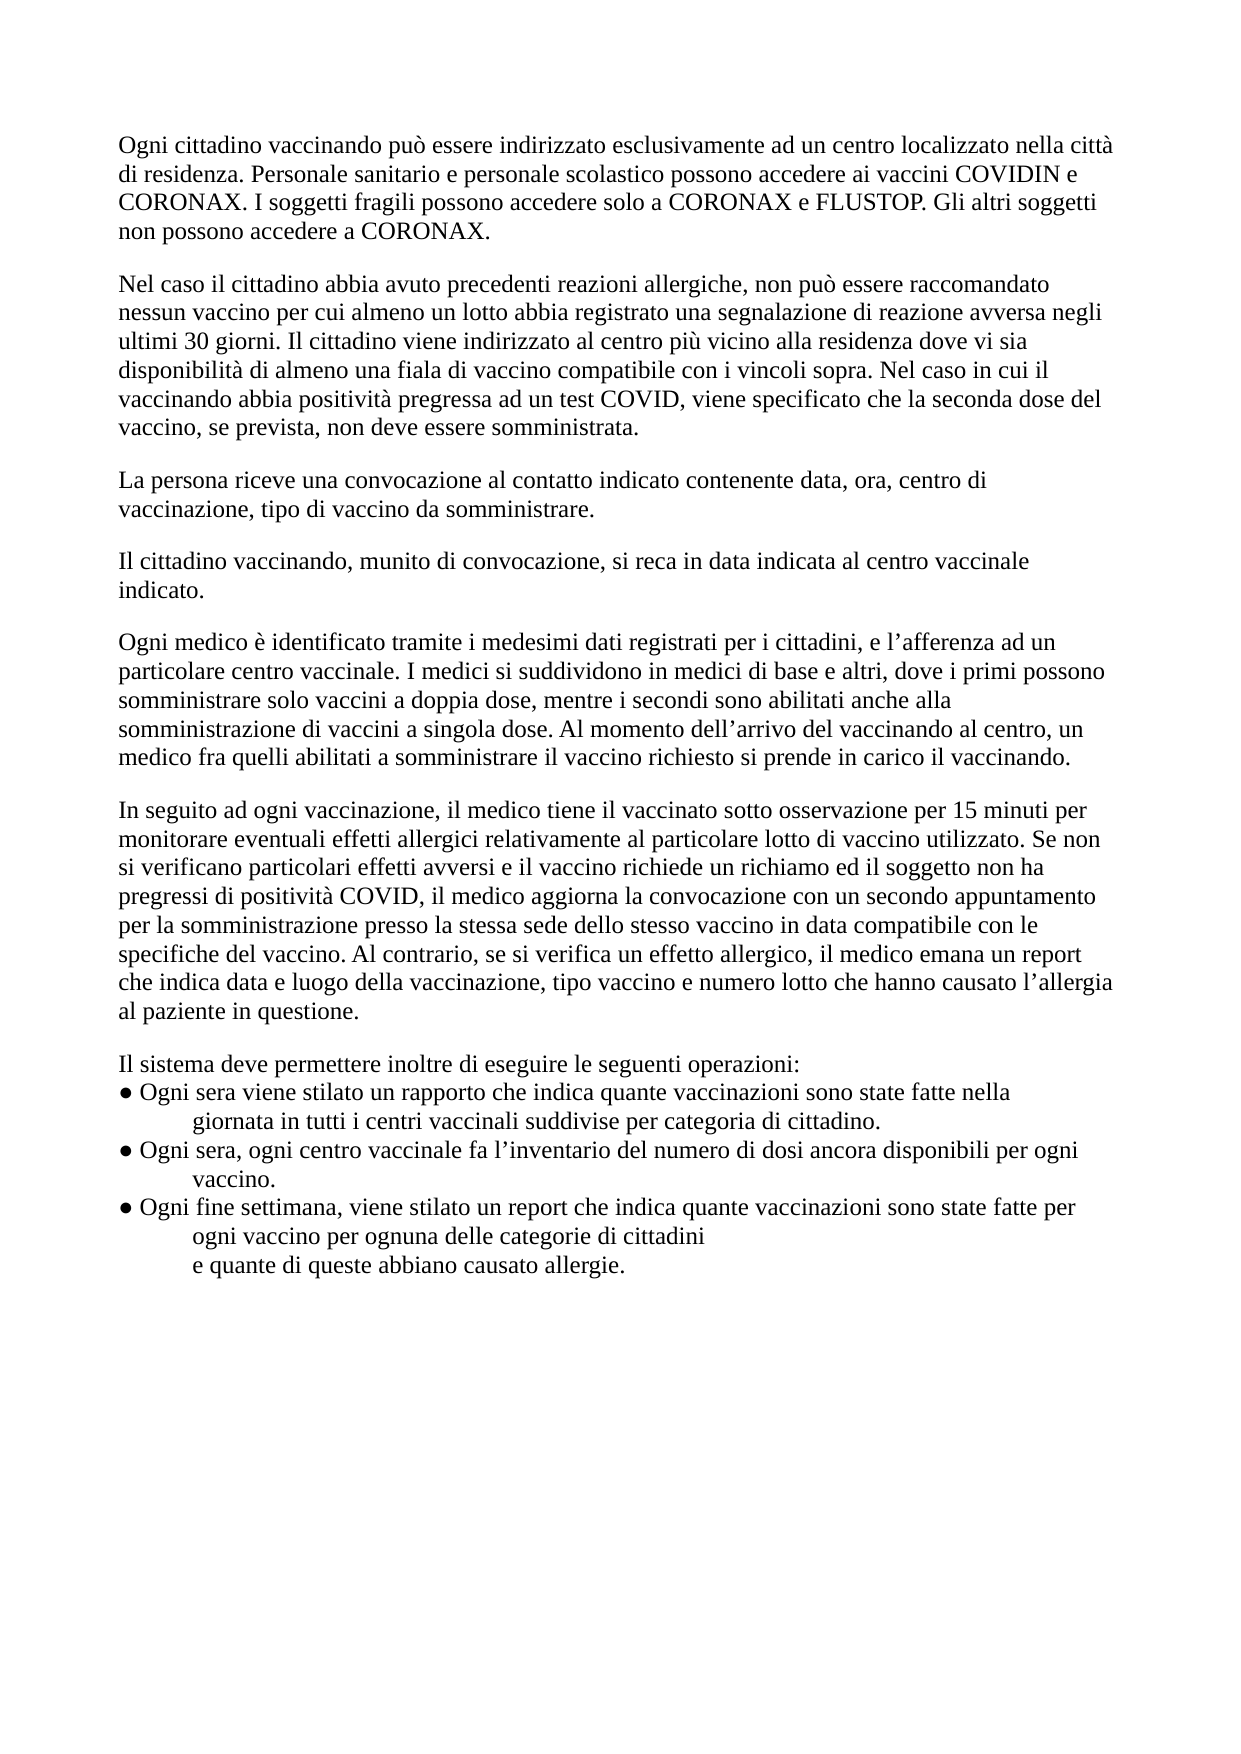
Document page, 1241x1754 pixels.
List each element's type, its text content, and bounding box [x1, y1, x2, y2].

text La persona riceve una convocazione al contatto indicato contenente data, ora, centro di vaccinazione, tipo di vaccino da somministrare. [118, 465, 1122, 522]
text In seguito ad ogni vaccinazione, il medico tiene il vaccinato sotto osservazione per 15 minuti per monitorare eventuali effetti allergici relativamente al particolare lotto di vaccino utilizzato. Se non si verificano particolari effetti avversi e il vaccino richiede un richiamo ed il soggetto non ha pregressi di positività COVID, il medico aggiorna la convocazione con un secondo appuntamento per la somministrazione presso la stessa sede dello stesso vaccino in data compatibile con le specifiche del vaccino. Al contrario, se si verifica un effetto allergico, il medico emana un report che indica data e luogo della vaccinazione, tipo vaccino e numero lotto che hanno causato l’allergia al paziente in questione. [118, 795, 1122, 1025]
text Il sistema deve permettere inoltre di eseguire le seguenti operazioni: ● Ogni sera viene stilato un rapporto che indica quante vaccinazioni sono state fatte nella giornata in tutti i centri vaccinali suddivise per categoria di cittadino. ● Ogni sera, ogni centro vaccinale fa l’inventario del numero di dosi ancora disponibili per ogni vaccino. ● Ogni fine settimana, viene stilato un report che indica quante vaccinazioni sono state fatte per ogni vaccino per ognuna delle categorie di cittadini e quante di queste abbiano causato allergie. [118, 1049, 1122, 1279]
text Il cittadino vaccinando, munito di convocazione, si reca in data indicata al centro vaccinale indicato. [118, 546, 1122, 604]
text Ogni medico è identificato tramite i medesimi dati registrati per i cittadini, e l’afferenza ad un particolare centro vaccinale. I medici si suddividono in medici di base e altri, dove i primi possono somministrare solo vaccini a doppia dose, mentre i secondi sono abilitati anche alla somministrazione di vaccini a singola dose. Al momento dell’arrivo del vaccinando al centro, un medico fra quelli abilitati a somministrare il vaccino richiesto si prende in carico il vaccinando. [118, 627, 1122, 771]
text Nel caso il cittadino abbia avuto precedenti reazioni allergiche, non può essere raccomandato nessun vaccino per cui almeno un lotto abbia registrato una segnalazione di reazione avversa negli ultimi 30 giorni. Il cittadino viene indirizzato al centro più vicino alla residenza dove vi sia disponibilità di almeno una fiala di vaccino compatibile con i vincoli sopra. Nel caso in cui il vaccinando abbia positività pregressa ad un test COVID, viene specificato che la seconda dose del vaccino, se prevista, non deve essere somministrata. [118, 269, 1122, 441]
text Ogni cittadino vaccinando può essere indirizzato esclusivamente ad un centro localizzato nella città di residenza. Personale sanitario e personale scolastico possono accedere ai vaccini COVIDIN e CORONAX. I soggetti fragili possono accedere solo a CORONAX e FLUSTOP. Gli altri soggetti non possono accedere a CORONAX. [118, 130, 1122, 245]
